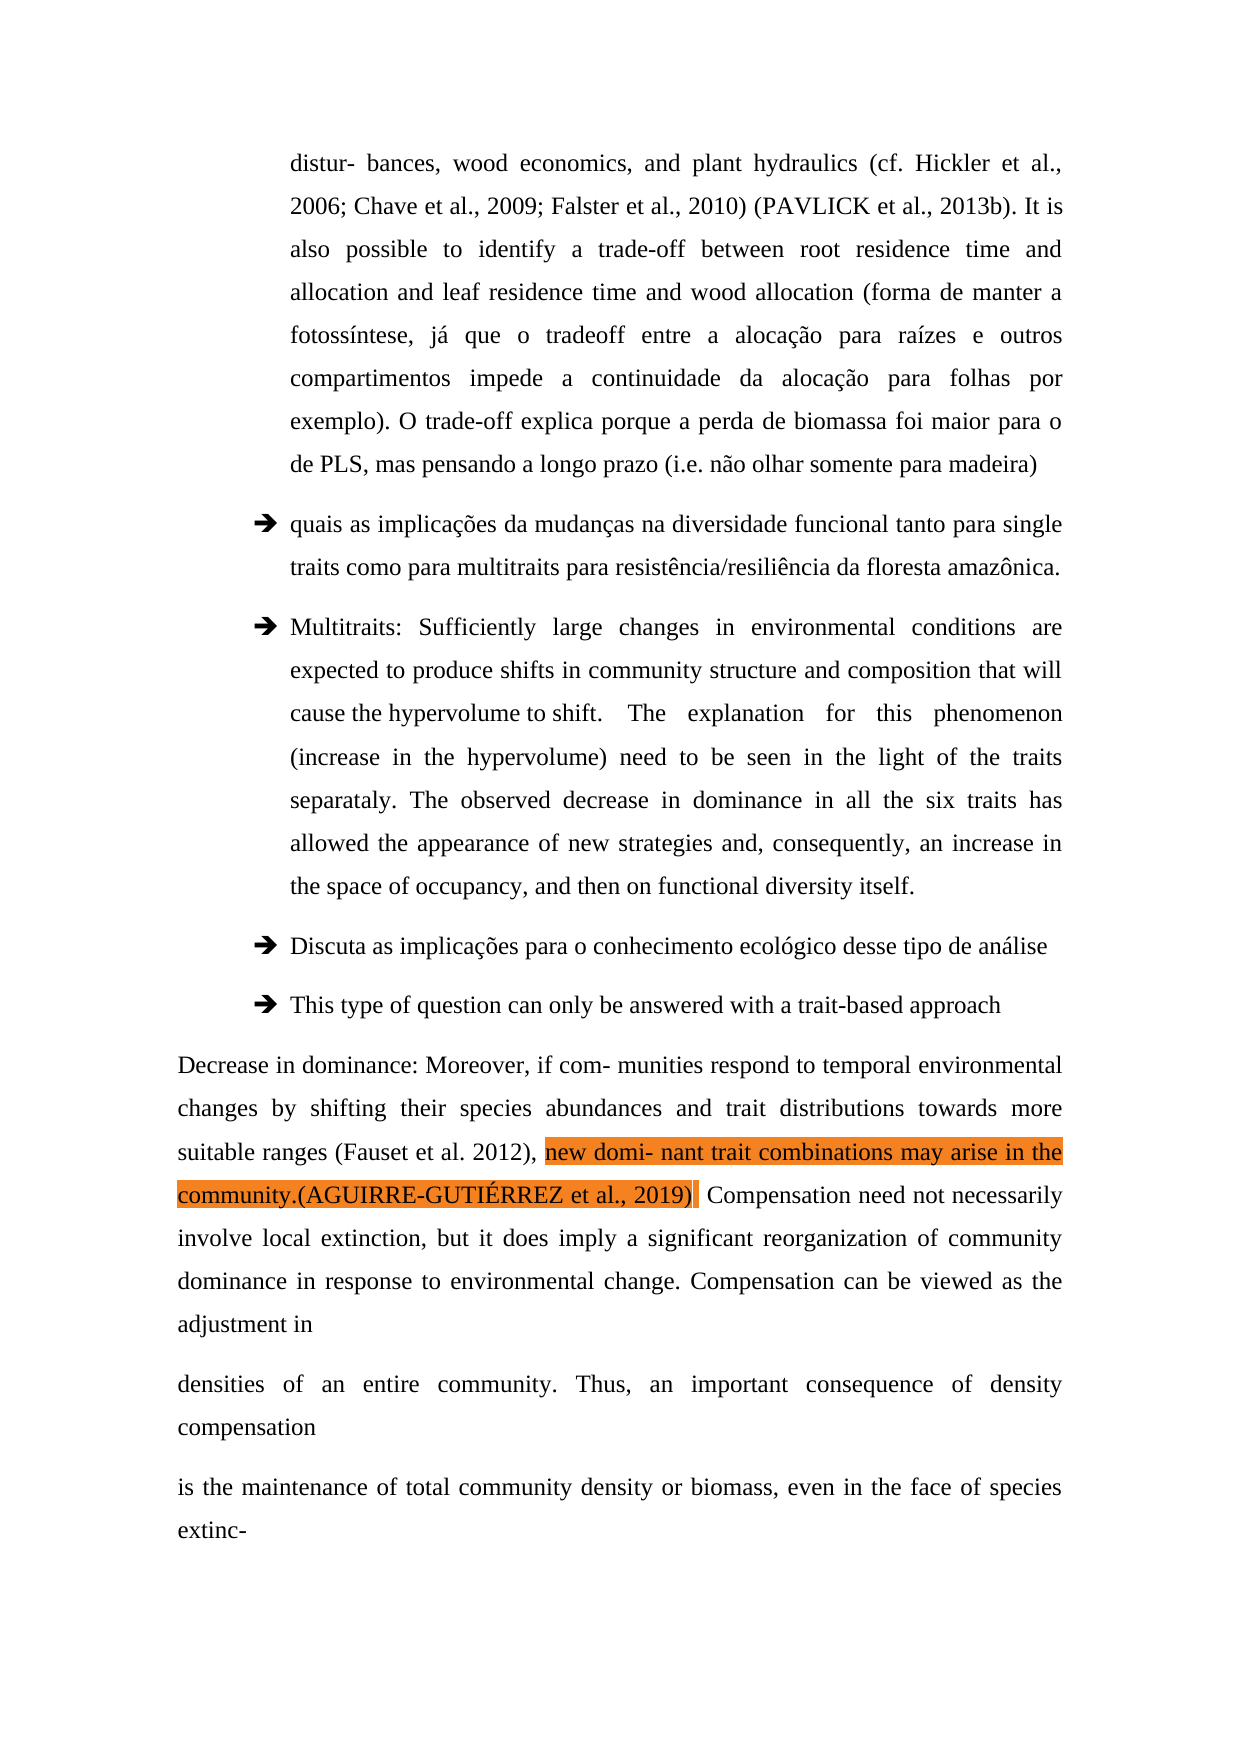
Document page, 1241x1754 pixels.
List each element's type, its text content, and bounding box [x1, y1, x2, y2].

list Multitraits: Sufficiently large changes in environmental conditions are expected to produce shifts in community structure and composition that will cause the hypervolume to shift. The explanation for this phenomenon (increase in the hypervolume) need to be seen in the light of the traits separataly. The observed decrease in dominance in all the six traits has allowed the appearance of new strategies and, consequently, an increase in the space of occupancy, and then on functional diversity itself. [252, 612, 1063, 900]
list Discuta as implicações para o conhecimento ecológico desse tipo de análise [252, 931, 1063, 959]
list This type of question can only be answered with a trait-based approach [252, 991, 1063, 1019]
list quais as implicações da mudanças na diversidade funcional tanto para single traits como para multitraits para resistência/resiliência da floresta amazônica. [252, 509, 1063, 581]
text densities of an entire community. Thus, an important consequence of density compensation [177, 1369, 1063, 1441]
text Decrease in dominance: Moreover, if com- munities respond to temporal environmental changes by shifting their species abundances and trait distributions towards more suitable ranges (Fauset et al. 2012), new domi- nant trait combinations may arise in the community.(AGUIRRE-GUTIÉRREZ et al., 2019)⁠ Compensation need not necessarily involve local extinction, but it does imply a significant reorganization of community dominance in response to environmental change. Compensation can be viewed as the adjustment in [177, 1050, 1063, 1338]
list distur- bances, wood economics, and plant hydraulics (cf. Hickler et al., 2006; Chave et al., 2009; Falster et al., 2010) (PAVLICK et al., 2013b). It is also possible to identify a trade-off between root residence time and allocation and leaf residence time and wood allocation (forma de manter a fotossíntese, já que o tradeoff entre a alocação para raízes e outros compartimentos impede a continuidade da alocação para folhas por exemplo). O trade-off explica porque a perda de biomassa foi maior para o de PLS, mas pensando a longo prazo (i.e. não olhar somente para madeira) [252, 148, 1063, 478]
text is the maintenance of total community density or biomass, even in the face of species extinc- [177, 1472, 1063, 1544]
